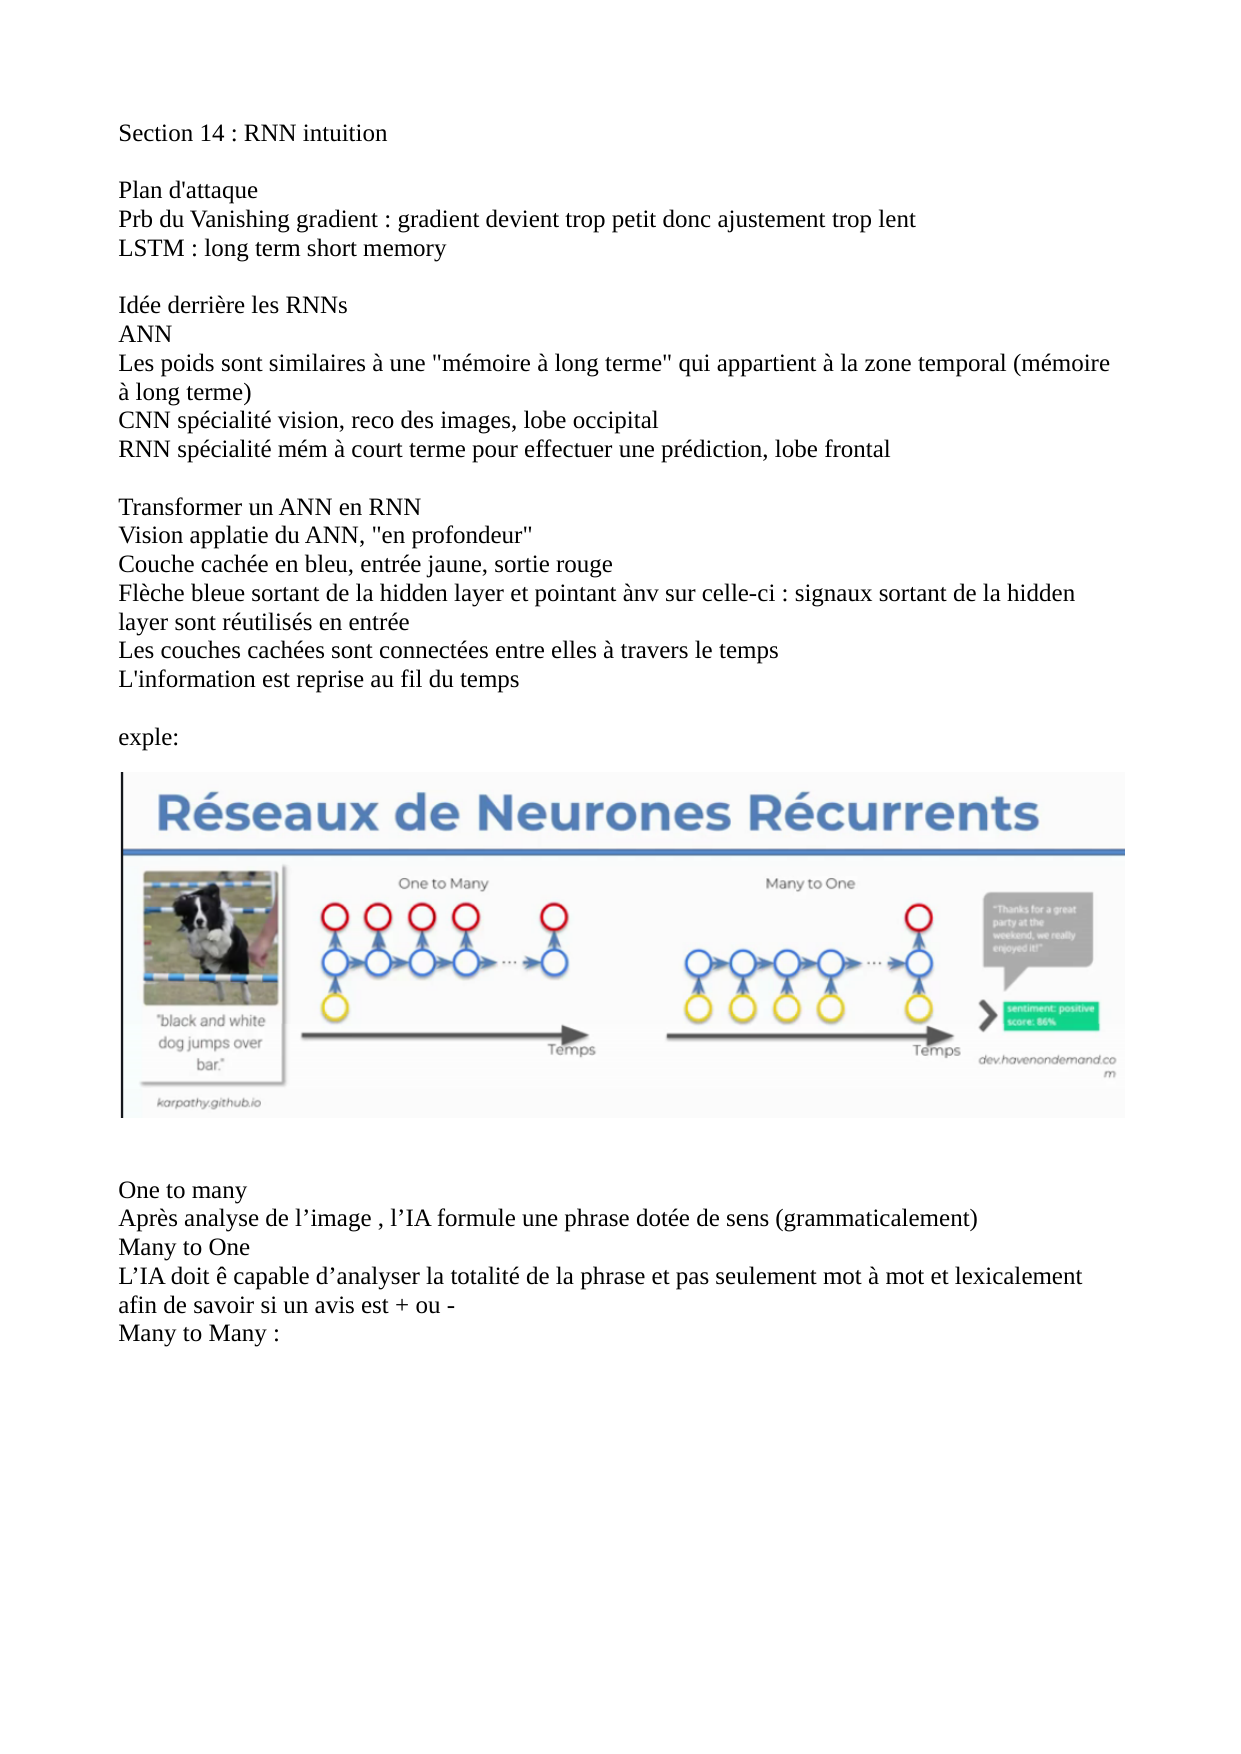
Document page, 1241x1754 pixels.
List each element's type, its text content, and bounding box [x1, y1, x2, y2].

text L’IA doit ê capable d’analyser la totalité de la phrase et pas seulement mot à mot et lexicalement afin de savoir si un avis est + ou - [118, 1261, 1122, 1318]
text exple: [118, 722, 1122, 751]
text RNN spécialité mém à court terme pour effectuer une prédiction, lobe frontal [118, 434, 1122, 463]
text Prb du Vanishing gradient : gradient devient trop petit donc ajustement trop lent [118, 204, 1122, 233]
text Plan d'attaque [118, 176, 1122, 204]
text CNN spécialité vision, reco des images, lobe occipital [118, 406, 1122, 434]
picture [120, 772, 1125, 1118]
text One to many [118, 1175, 1122, 1203]
text Idée derrière les RNNs [118, 291, 1122, 319]
text Many to One [118, 1232, 1122, 1261]
text Les couches cachées sont connectées entre elles à travers le temps [118, 636, 1122, 664]
text Couche cachée en bleu, entrée jaune, sortie rouge [118, 549, 1122, 578]
text LSTM : long term short memory [118, 233, 1122, 262]
text Vision applatie du ANN, "en profondeur" [118, 521, 1122, 549]
text ANN [118, 319, 1122, 348]
text L'information est reprise au fil du temps [118, 664, 1122, 693]
text Après analyse de l’image , l’IA formule une phrase dotée de sens (grammaticalement) [118, 1203, 1122, 1232]
text Transformer un ANN en RNN [118, 492, 1122, 521]
text Flèche bleue sortant de la hidden layer et pointant ànv sur celle-ci : signaux sortant de la hidden layer sont réutilisés en entrée [118, 578, 1122, 636]
text Les poids sont similaires à une "mémoire à long terme" qui appartient à la zone temporal (mémoire à long terme) [118, 348, 1122, 406]
text Many to Many : [118, 1318, 1122, 1347]
text Section 14 : RNN intuition [118, 118, 1122, 147]
